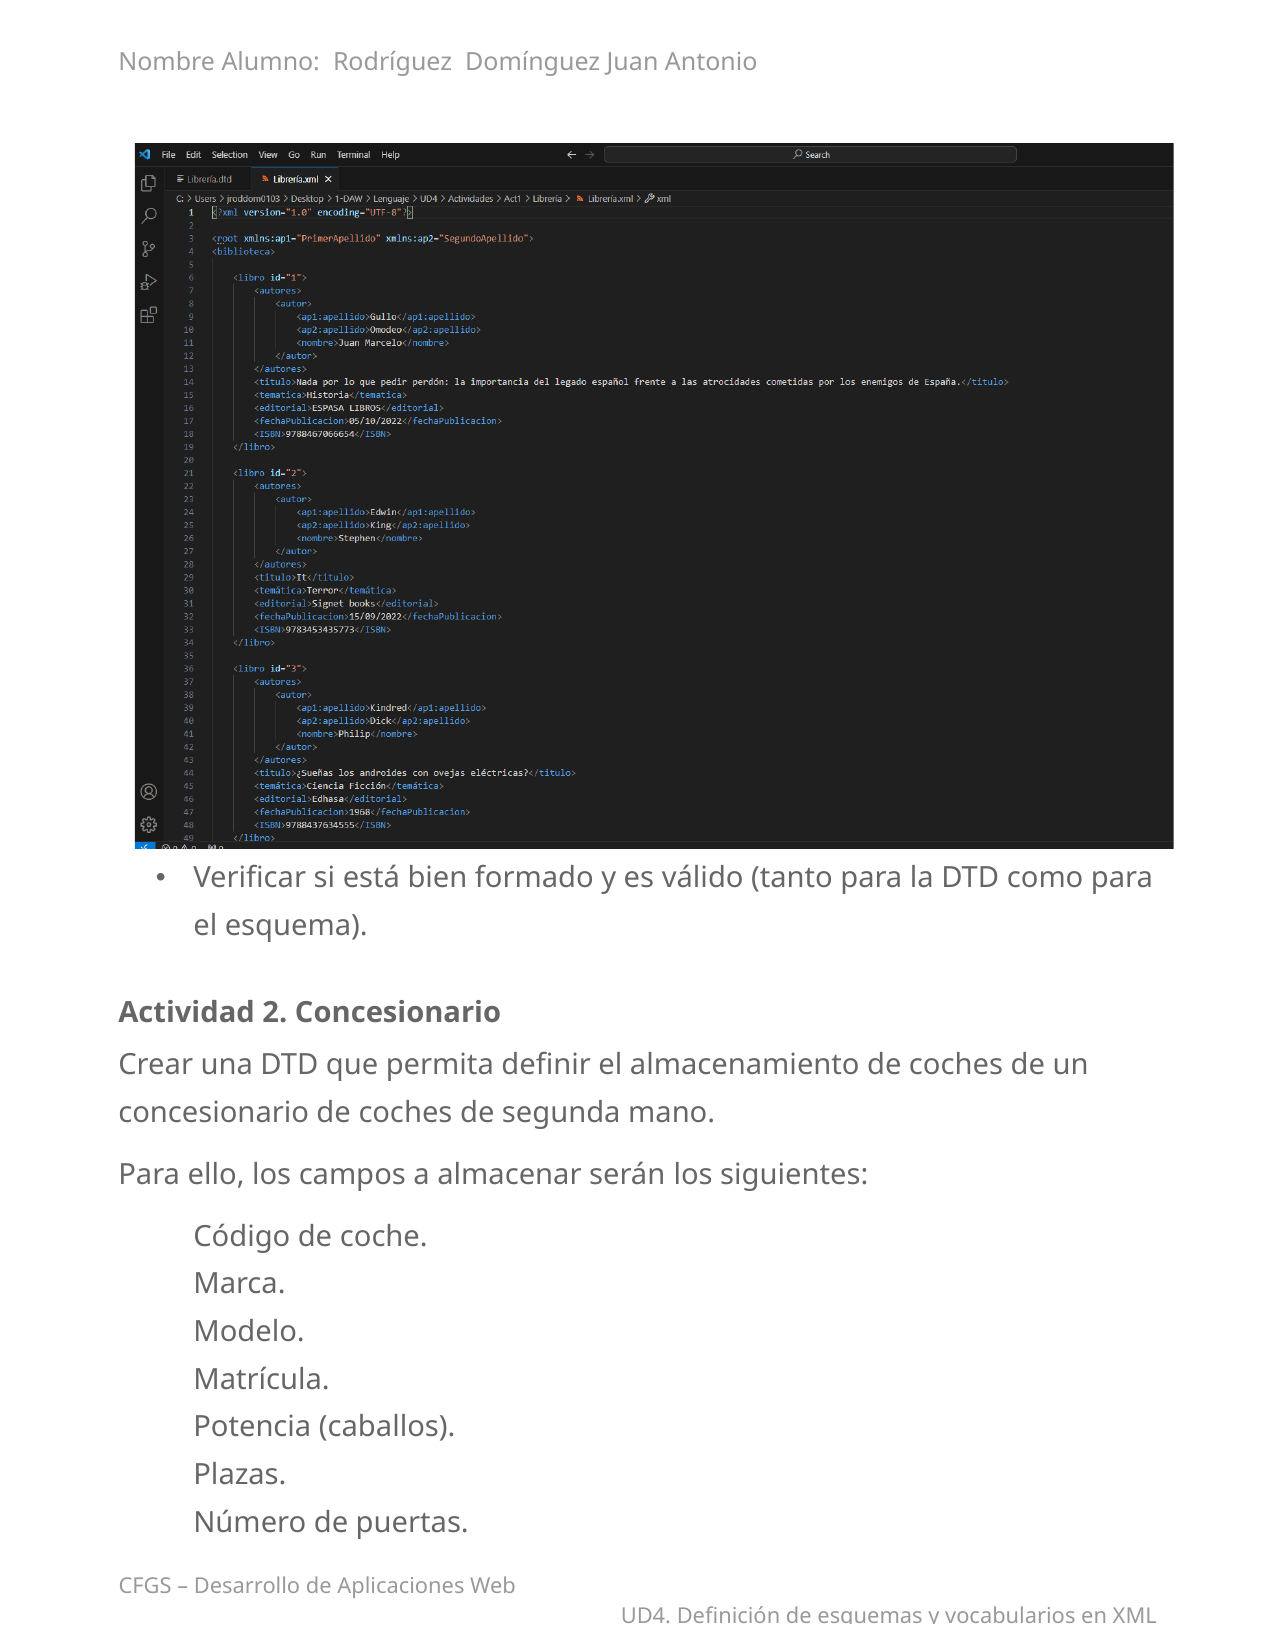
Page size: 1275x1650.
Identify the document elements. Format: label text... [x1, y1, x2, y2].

text Código de coche. [193, 1215, 1157, 1255]
text Plazas. [193, 1453, 1157, 1493]
subtitle Actividad 2. Concesionario [118, 991, 1157, 1031]
text Marca. [193, 1263, 1157, 1302]
text Potencia (caballos). [193, 1406, 1157, 1445]
list Verificar si está bien formado y es válido (tanto para la DTD como para el esquema). [156, 849, 1157, 943]
text Modelo. [193, 1310, 1157, 1350]
list [156, 133, 1157, 143]
picture [134, 143, 1174, 849]
text Matrícula. [193, 1358, 1157, 1398]
text Crear una DTD que permita definir el almacenamiento de coches de un concesionario de coches de segunda mano. [118, 1043, 1157, 1131]
text Número de puertas. [193, 1501, 1157, 1541]
text Para ello, los campos a almacenar serán los siguientes: [118, 1153, 1157, 1193]
